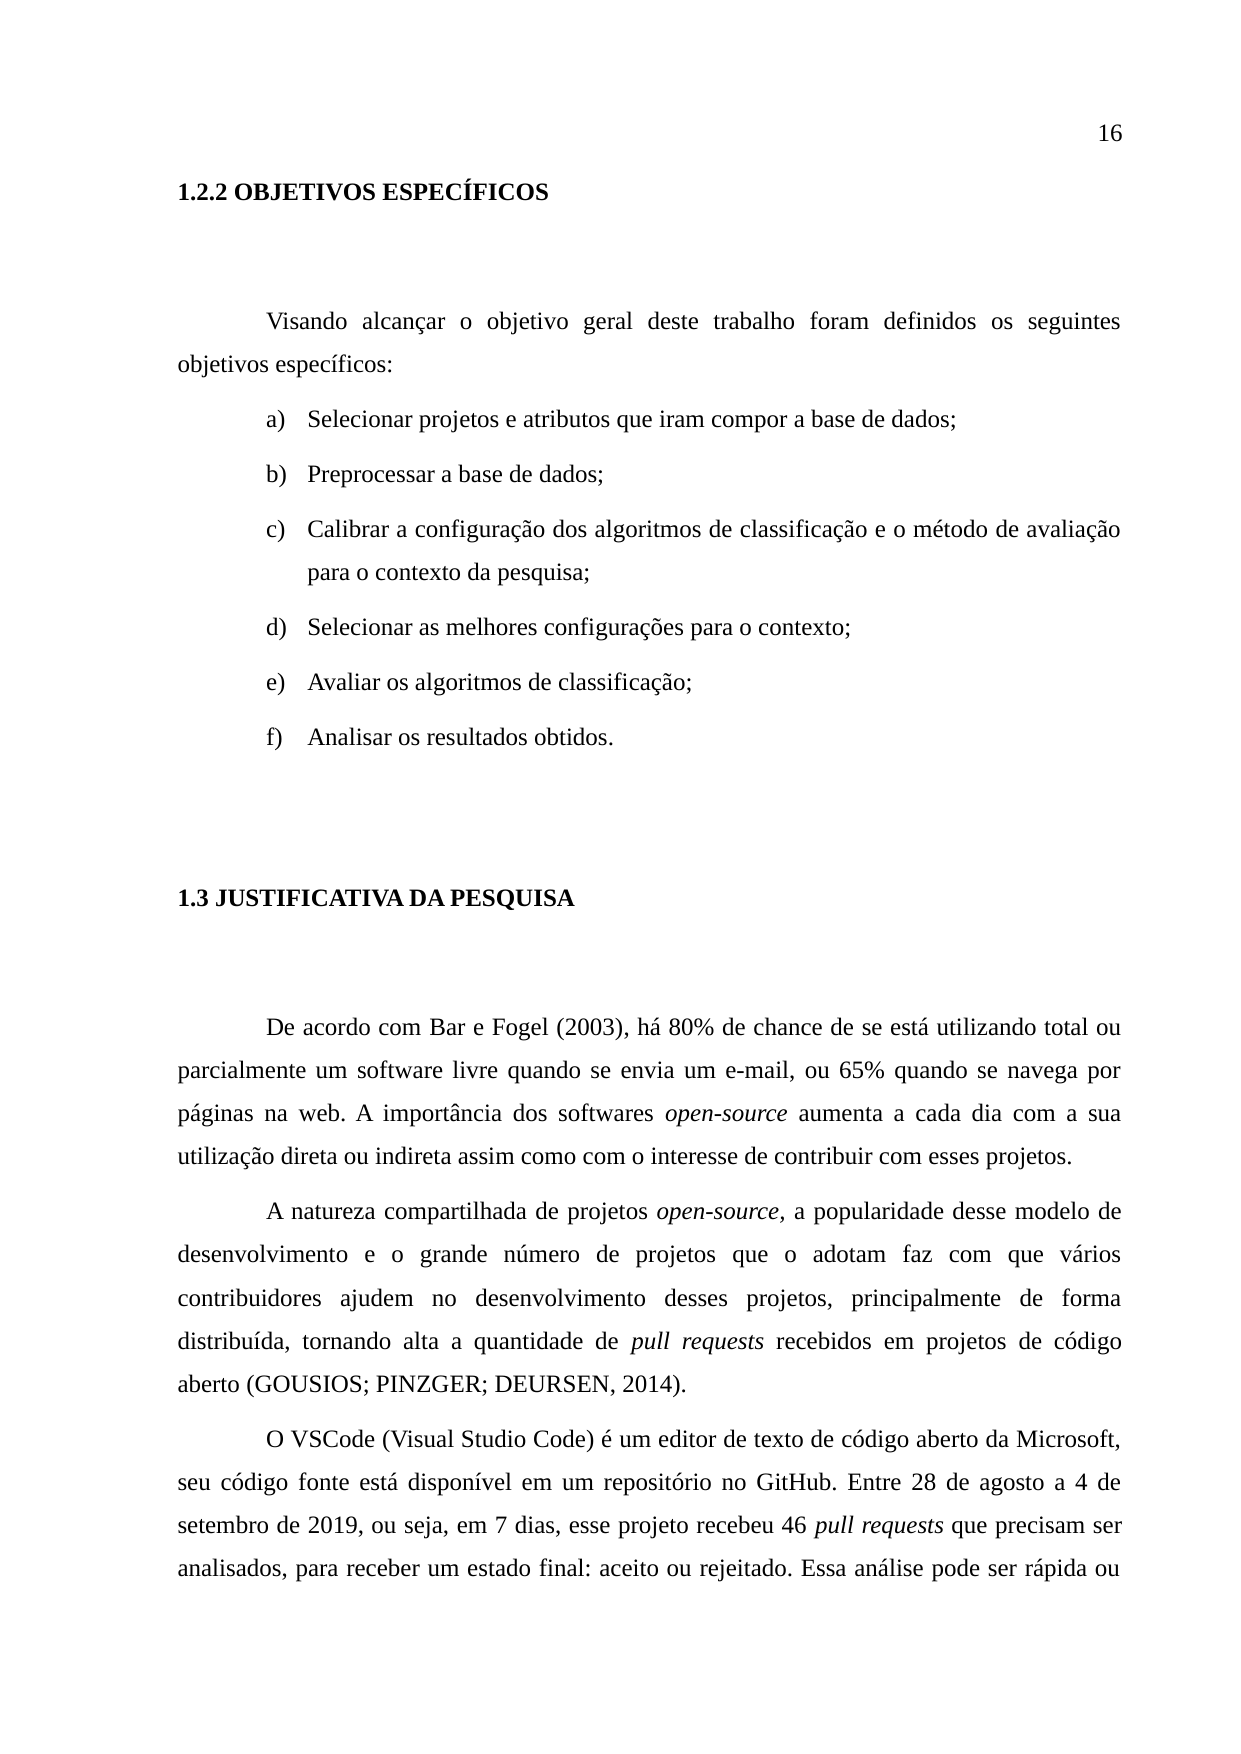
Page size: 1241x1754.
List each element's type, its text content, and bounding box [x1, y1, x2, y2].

text De acordo com Bar e Fogel (2003), há 80% de chance de se está utilizando total ou parcialmente um software livre quando se envia um e-mail, ou 65% quando se navega por páginas na web. A importância dos softwares open-source aumenta a cada dia com a sua utilização direta ou indireta assim como com o interesse de contribuir com esses projetos. [177, 1012, 1122, 1170]
list Preprocessar a base de dados; [266, 459, 1122, 488]
list Analisar os resultados obtidos. [266, 722, 1122, 751]
text 1.2.2 Objetivos específicos [177, 177, 1122, 206]
text O VSCode (Visual Studio Code) é um editor de texto de código aberto da Microsoft, seu código fonte está disponível em um repositório no GitHub. Entre 28 de agosto a 4 de setembro de 2019, ou seja, em 7 dias, esse projeto recebeu 46 pull requests que precisam ser analisados, para receber um estado final: aceito ou rejeitado. Essa análise pode ser rápida ou [177, 1424, 1122, 1582]
list Selecionar projetos e atributos que iram compor a base de dados; [266, 404, 1122, 433]
text 1.3 Justificativa da pesquisa [177, 883, 1122, 912]
text Visando alcançar o objetivo geral deste trabalho foram definidos os seguintes objetivos específicos: [177, 306, 1122, 378]
list Avaliar os algoritmos de classificação; [266, 667, 1122, 696]
list Selecionar as melhores configurações para o contexto; [266, 612, 1122, 641]
list Calibrar a configuração dos algoritmos de classificação e o método de avaliação para o contexto da pesquisa; [266, 514, 1122, 586]
text A natureza compartilhada de projetos open-source, a popularidade desse modelo de desenvolvimento e o grande número de projetos que o adotam faz com que vários contribuidores ajudem no desenvolvimento desses projetos, principalmente de forma distribuída, tornando alta a quantidade de pull requests recebidos em projetos de código aberto (GOUSIOS; PINZGER; DEURSEN, 2014). [177, 1196, 1122, 1398]
